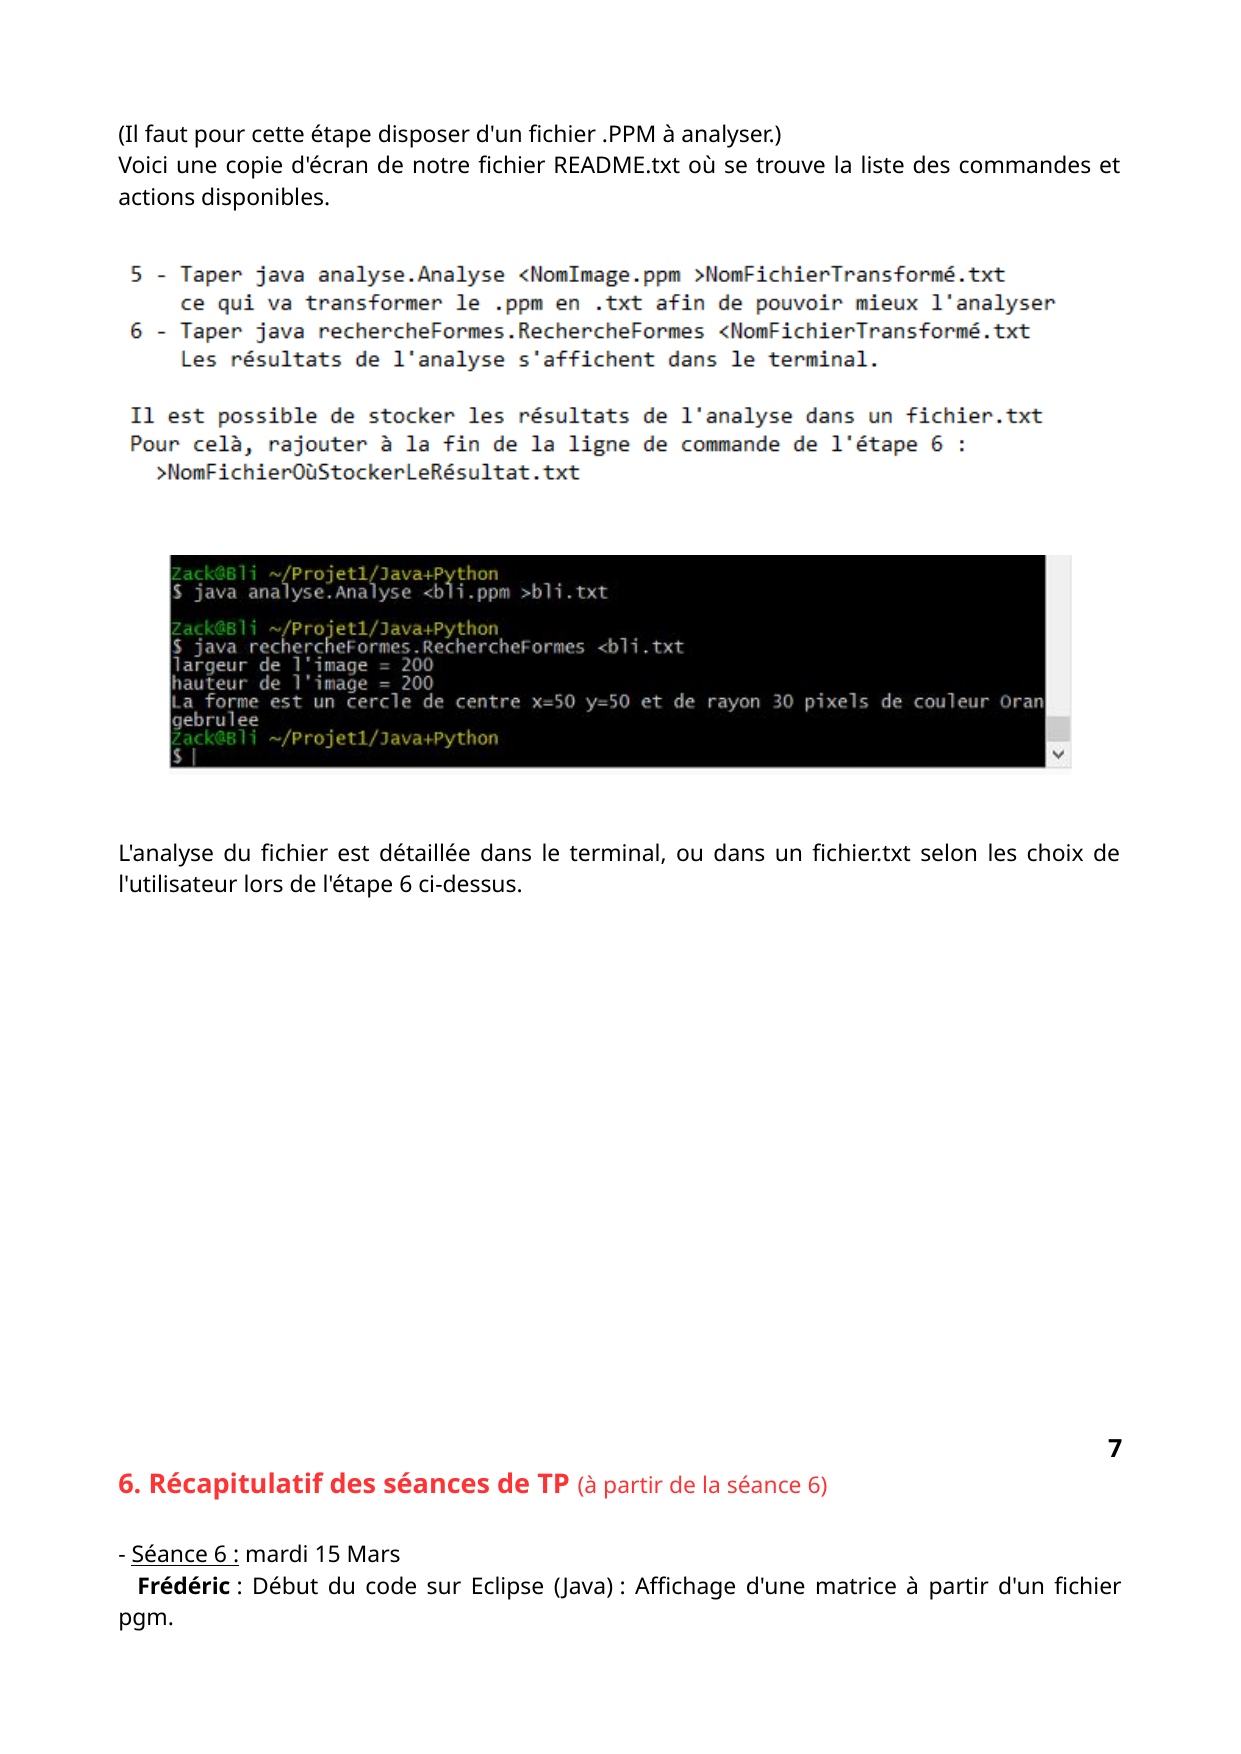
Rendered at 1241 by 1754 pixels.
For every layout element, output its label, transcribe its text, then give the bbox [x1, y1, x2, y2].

picture [168, 555, 1072, 775]
text Voici une copie d'écran de notre fichier README.txt où se trouve la liste des commandes et actions disponibles. [118, 149, 1122, 212]
text 7 [118, 1431, 1122, 1465]
text (Il faut pour cette étape disposer d'un fichier .PPM à analyser.) [118, 118, 1122, 149]
text - Séance 6 : mardi 15 Mars [118, 1538, 1122, 1570]
text 6. Récapitulatif des séances de TP (à partir de la séance 6) [118, 1465, 1122, 1502]
text Frédéric : Début du code sur Eclipse (Java) : Affichage d'une matrice à partir d'un fichier pgm. [118, 1570, 1122, 1632]
text L'analyse du fichier est détaillée dans le terminal, ou dans un fichier.txt selon les choix de l'utilisateur lors de l'étape 6 ci-dessus. [118, 837, 1122, 899]
picture [124, 260, 1117, 508]
